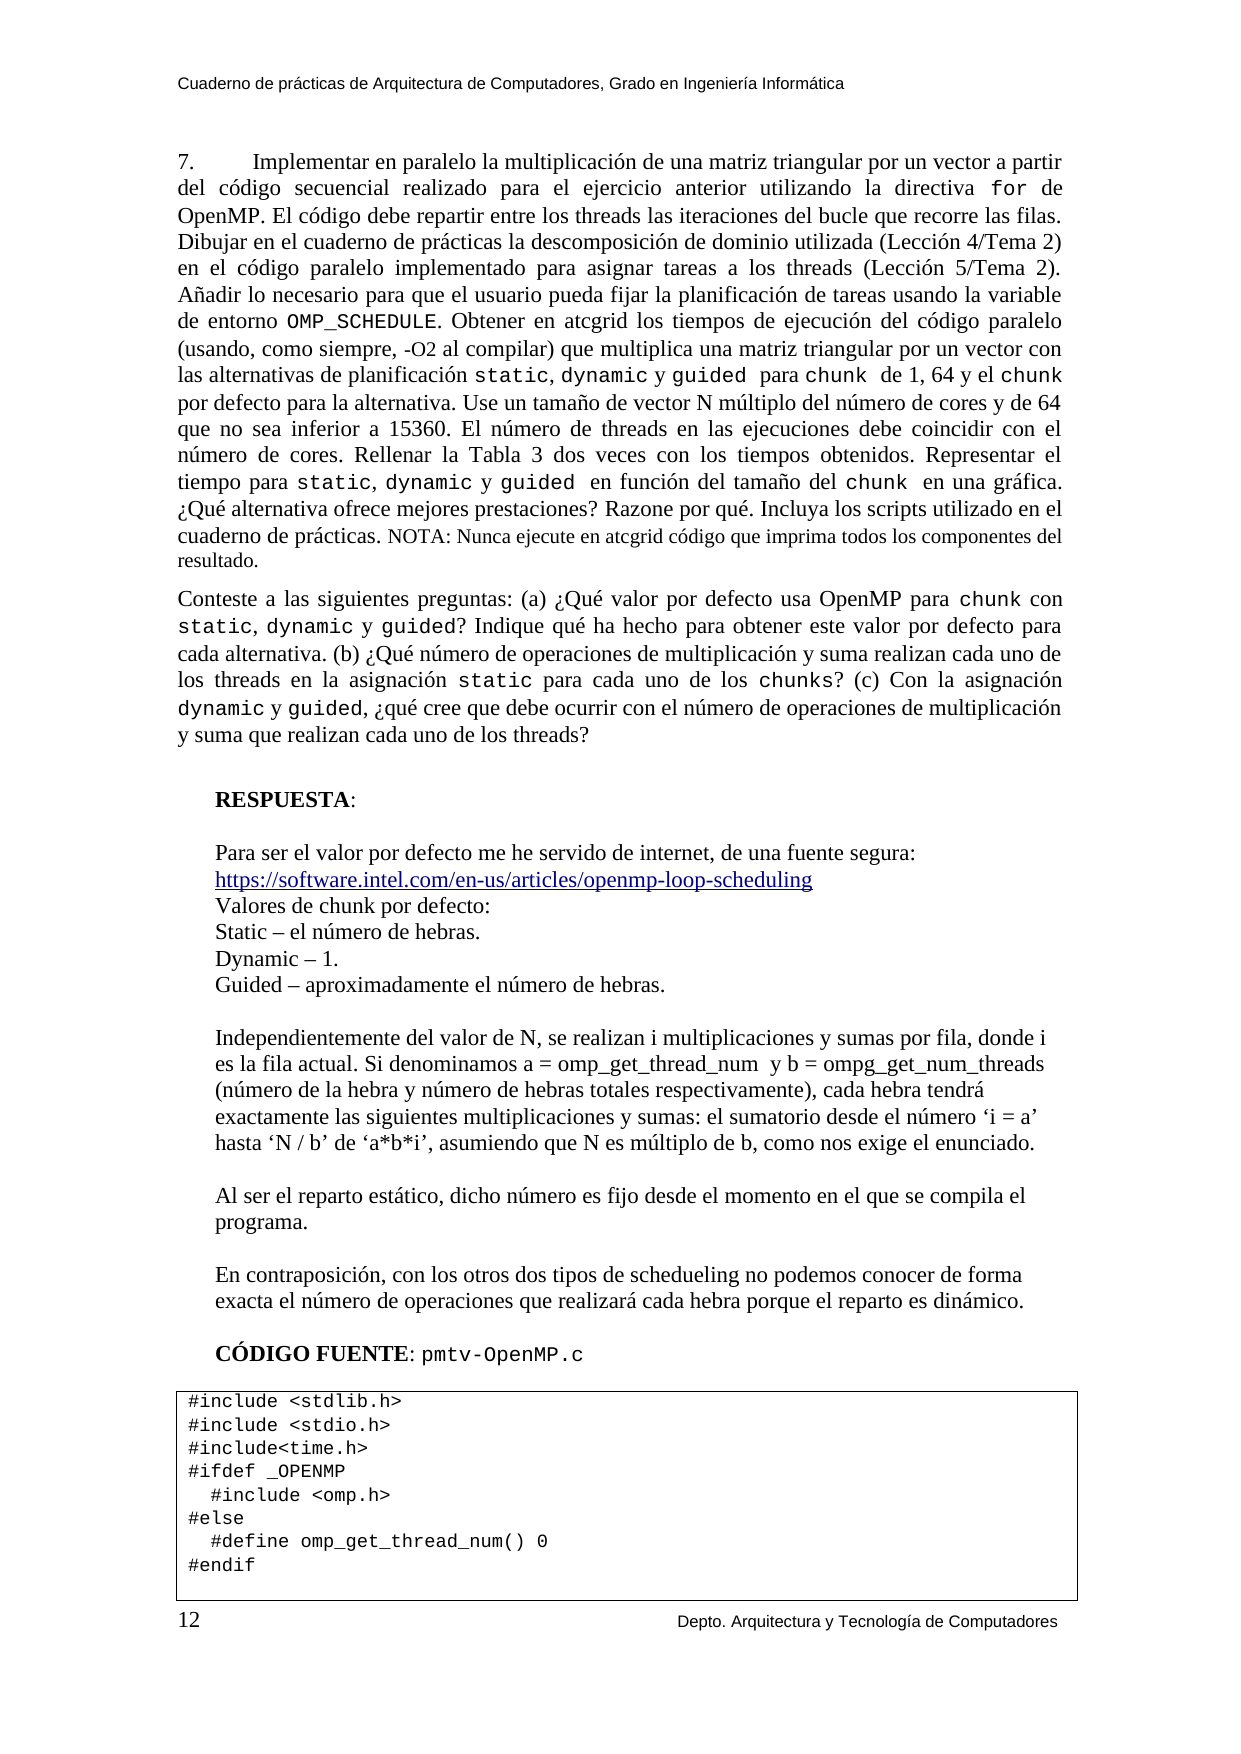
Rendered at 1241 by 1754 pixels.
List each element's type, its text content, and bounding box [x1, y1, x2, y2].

list Implementar en paralelo la multiplicación de una matriz triangular por un vector a partir del código secuencial realizado para el ejercicio anterior utilizando la directiva for de OpenMP. El código debe repartir entre los threads las iteraciones del bucle que recorre las filas. Dibujar en el cuaderno de prácticas la descomposición de dominio utilizada (Lección 4/Tema 2) en el código paralelo implementado para asignar tareas a los threads (Lección 5/Tema 2). Añadir lo necesario para que el usuario pueda fijar la planificación de tareas usando la variable de entorno OMP_SCHEDULE. Obtener en atcgrid los tiempos de ejecución del código paralelo (usando, como siempre, -O2 al compilar) que multiplica una matriz triangular por un vector con las alternativas de planificación static, dynamic y guided para chunk de 1, 64 y el chunk por defecto para la alternativa. Use un tamaño de vector N múltiplo del número de cores y de 64 que no sea inferior a 15360. El número de threads en las ejecuciones debe coincidir con el número de cores. Rellenar la Tabla 3 dos veces con los tiempos obtenidos. Representar el tiempo para static, dynamic y guided en función del tamaño del chunk en una gráfica. ¿Qué alternativa ofrece mejores prestaciones? Razone por qué. Incluya los scripts utilizado en el cuaderno de prácticas. NOTA: Nunca ejecute en atcgrid código que imprima todos los componentes del resultado. [177, 148, 1063, 572]
text Al ser el reparto estático, dicho número es fijo desde el momento en el que se compila el programa. [215, 1182, 1063, 1234]
text En contraposición, con los otros dos tipos de schedueling no podemos conocer de forma exacta el número de operaciones que realizará cada hebra porque el reparto es dinámico. [215, 1261, 1063, 1314]
list Conteste a las siguientes preguntas: (a) ¿Qué valor por defecto usa OpenMP para chunk con static, dynamic y guided? Indique qué ha hecho para obtener este valor por defecto para cada alternativa. (b) ¿Qué número de operaciones de multiplicación y suma realizan cada uno de los threads en la asignación static para cada uno de los chunks? (c) Con la asignación dynamic y guided, ¿qué cree que debe ocurrir con el número de operaciones de multiplicación y suma que realizan cada uno de los threads? [177, 584, 1063, 748]
table_header #include <stdlib.h> #include <stdio.h> #include<time.h> #ifdef _OPENMP #include <omp.h> #else #define omp_get_thread_num() 0 #endif [177, 1392, 1077, 1600]
text CÓDIGO FUENTE: pmtv-OpenMP.c [215, 1340, 1063, 1368]
text Independientemente del valor de N, se realizan i multiplicaciones y sumas por fila, donde i es la fila actual. Si denominamos a = omp_get_thread_num y b = ompg_get_num_threads (número de la hebra y número de hebras totales respectivamente), cada hebra tendrá exactamente las siguientes multiplicaciones y sumas: el sumatorio desde el número ‘i = a’ hasta ‘N / b’ de ‘a*b*i’, asumiendo que N es múltiplo de b, como nos exige el enunciado. [215, 1024, 1063, 1156]
text Guided – aproximadamente el número de hebras. [215, 971, 1063, 997]
text Dynamic – 1. [215, 945, 1063, 971]
text Static – el número de hebras. [215, 918, 1063, 945]
text RESPUESTA: [215, 787, 1063, 813]
text Para ser el valor por defecto me he servido de internet, de una fuente segura: [215, 839, 1063, 866]
text Valores de chunk por defecto: [215, 892, 1063, 918]
text https://software.intel.com/en-us/articles/openmp-loop-scheduling [215, 866, 1063, 892]
